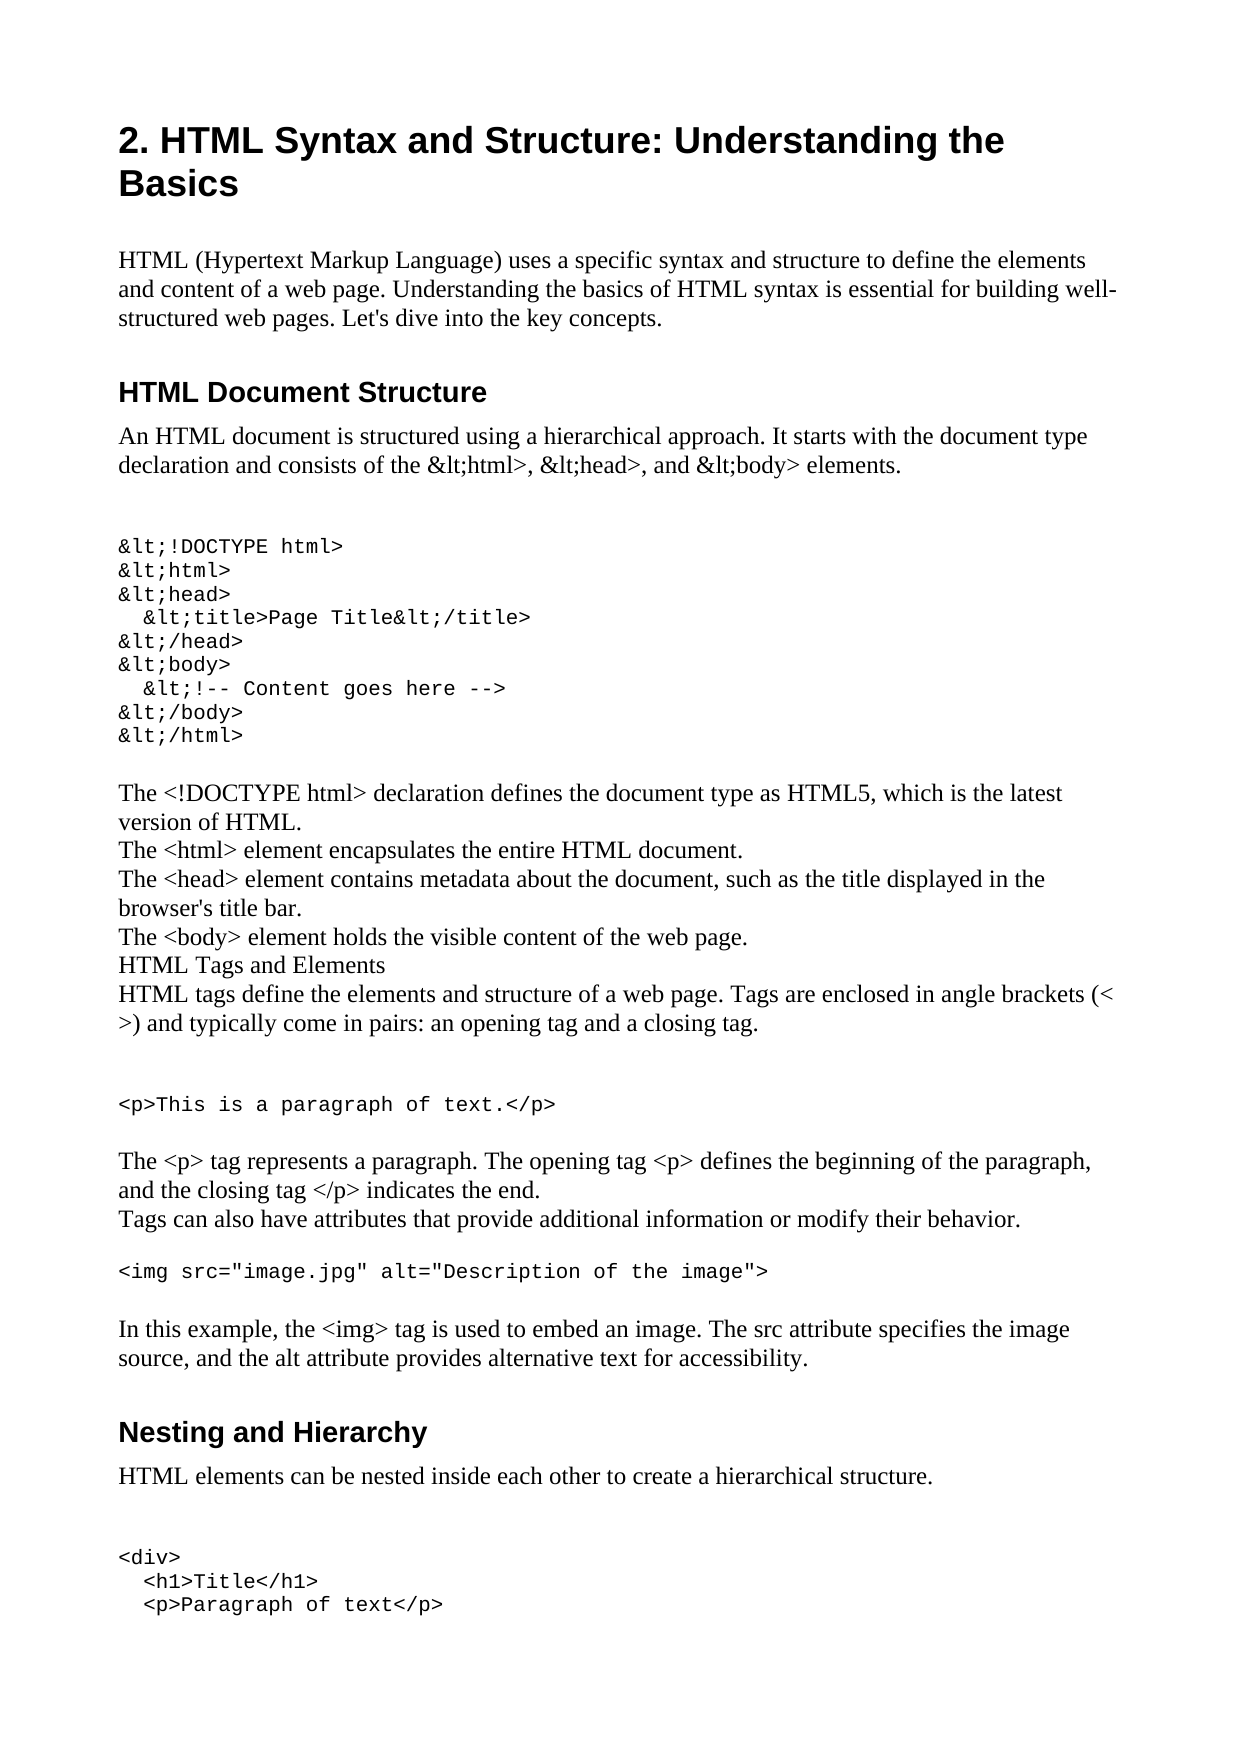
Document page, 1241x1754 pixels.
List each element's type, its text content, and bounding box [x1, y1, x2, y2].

text &lt;/html> [118, 725, 1122, 749]
subtitle HTML Document Structure [118, 375, 1122, 409]
text HTML tags define the elements and structure of a web page. Tags are enclosed in angle brackets (< >) and typically come in pairs: an opening tag and a closing tag. [118, 979, 1122, 1037]
text The <html> element encapsulates the entire HTML document. [118, 835, 1122, 864]
text The <p> tag represents a paragraph. The opening tag <p> defines the beginning of the paragraph, and the closing tag </p> indicates the end. [118, 1146, 1122, 1204]
text &lt;!DOCTYPE html> [118, 536, 1122, 560]
text The <body> element holds the visible content of the web page. [118, 922, 1122, 950]
text <div> [118, 1547, 1122, 1571]
text <h1>Title</h1> [118, 1571, 1122, 1594]
text &lt;/body> [118, 702, 1122, 725]
text HTML elements can be nested inside each other to create a hierarchical structure. [118, 1461, 1122, 1489]
text HTML (Hypertext Markup Language) uses a specific syntax and structure to define the elements and content of a web page. Understanding the basics of HTML syntax is essential for building well-structured web pages. Let's dive into the key concepts. [118, 246, 1122, 332]
text An HTML document is structured using a hierarchical approach. It starts with the document type declaration and consists of the &lt;html>, &lt;head>, and &lt;body> elements. [118, 421, 1122, 479]
text HTML Tags and Elements [118, 950, 1122, 979]
text In this example, the <img> tag is used to embed an image. The src attribute specifies the image source, and the alt attribute provides alternative text for accessibility. [118, 1314, 1122, 1371]
subtitle Nesting and Hierarchy [118, 1415, 1122, 1448]
text &lt;body> [118, 654, 1122, 678]
text Tags can also have attributes that provide additional information or modify their behavior. [118, 1204, 1122, 1233]
subtitle 2. HTML Syntax and Structure: Understanding the Basics [118, 118, 1122, 204]
text <p>This is a paragraph of text.</p> [118, 1094, 1122, 1118]
text <p>Paragraph of text</p> [118, 1594, 1122, 1618]
text &lt;!-- Content goes here --> [118, 678, 1122, 702]
text <img src="image.jpg" alt="Description of the image"> [118, 1261, 1122, 1285]
text &lt;html> [118, 560, 1122, 583]
text &lt;head> [118, 583, 1122, 607]
text The <head> element contains metadata about the document, such as the title displayed in the browser's title bar. [118, 864, 1122, 922]
text &lt;title>Page Title&lt;/title> [118, 607, 1122, 631]
text &lt;/head> [118, 631, 1122, 654]
text The <!DOCTYPE html> declaration defines the document type as HTML5, which is the latest version of HTML. [118, 778, 1122, 835]
